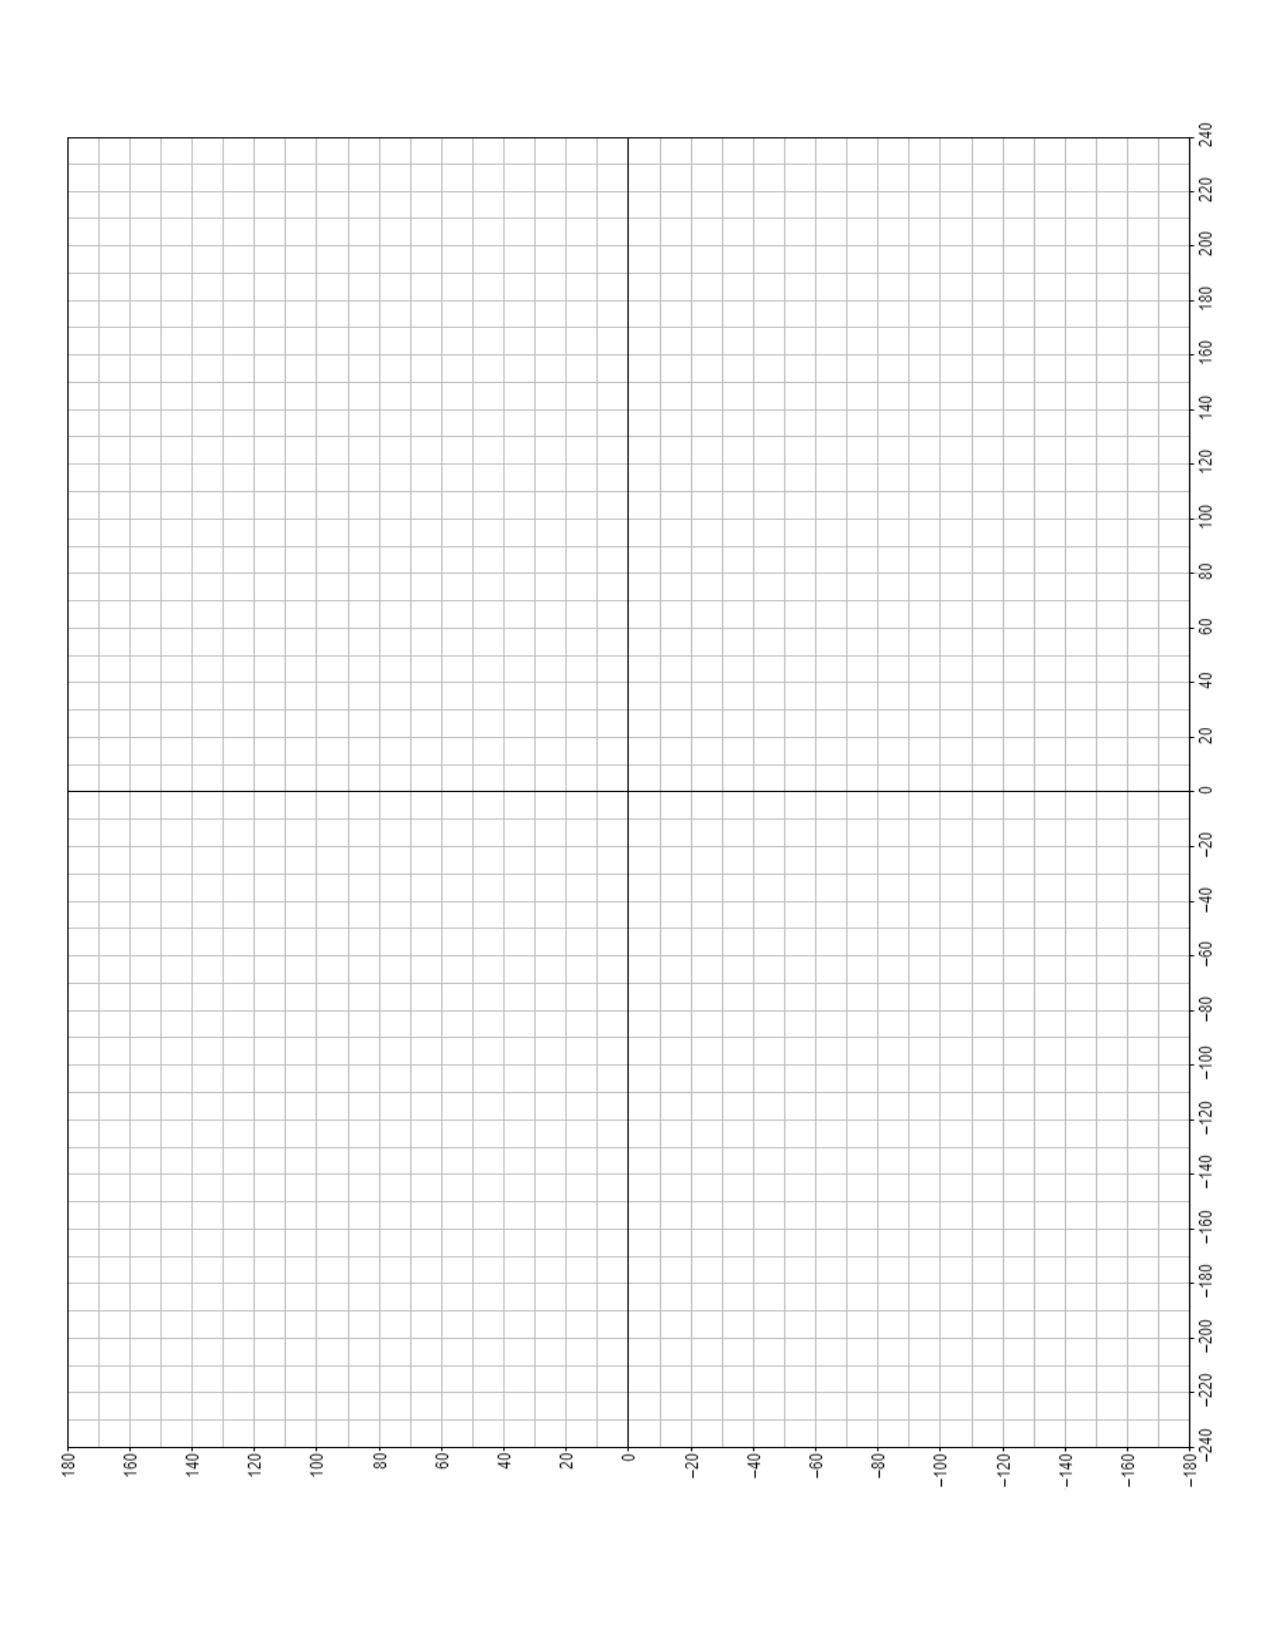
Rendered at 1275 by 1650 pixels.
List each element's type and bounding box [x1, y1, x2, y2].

picture [59, 116, 1216, 1496]
